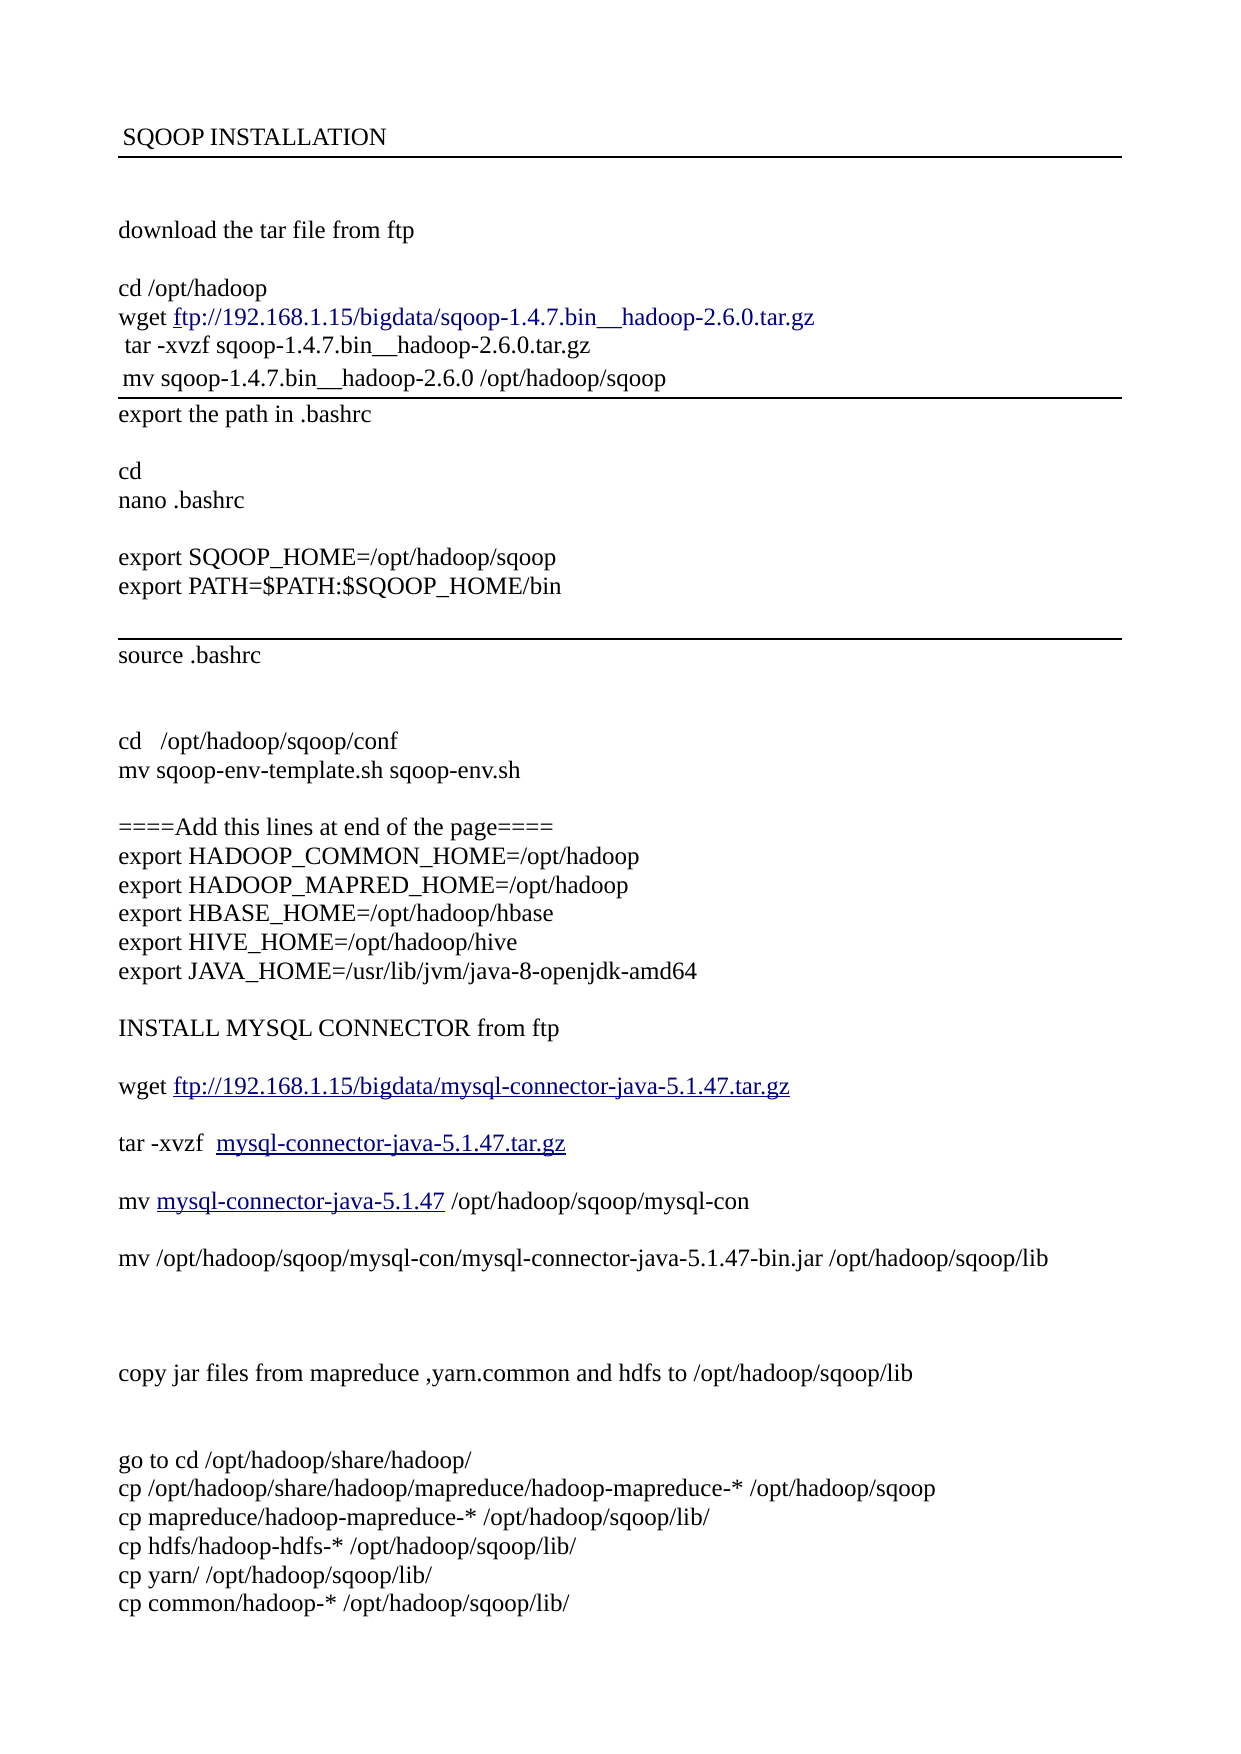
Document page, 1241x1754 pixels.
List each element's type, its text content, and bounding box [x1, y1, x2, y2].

text wget ftp://192.168.1.15/bigdata/mysql-connector-java-5.1.47.tar.gz [118, 1071, 1122, 1100]
text cd /opt/hadoop [118, 273, 1122, 302]
text mv sqoop-1.4.7.bin__hadoop-2.6.0 /opt/hadoop/sqoop [118, 359, 1122, 397]
text cp mapreduce/hadoop-mapreduce-* /opt/hadoop/sqoop/lib/ [118, 1502, 1122, 1531]
text cp /opt/hadoop/share/hadoop/mapreduce/hadoop-mapreduce-* /opt/hadoop/sqoop [118, 1473, 1122, 1502]
text source .bashrc [118, 640, 1122, 668]
text mv mysql-connector-java-5.1.47 /opt/hadoop/sqoop/mysql-con [118, 1186, 1122, 1215]
text download the tar file from ftp [118, 215, 1122, 244]
text wget ftp://192.168.1.15/bigdata/sqoop-1.4.7.bin__hadoop-2.6.0.tar.gz [118, 302, 1122, 330]
text SQOOP INSTALLATION [118, 118, 1122, 156]
text export the path in .bashrc [118, 399, 1122, 427]
text cp yarn/ /opt/hadoop/sqoop/lib/ [118, 1560, 1122, 1588]
text cd /opt/hadoop/sqoop/conf [118, 726, 1122, 755]
text cd [118, 456, 1122, 485]
text export HADOOP_MAPRED_HOME=/opt/hadoop [118, 870, 1122, 898]
text cp common/hadoop-* /opt/hadoop/sqoop/lib/ [118, 1588, 1122, 1617]
text nano .bashrc [118, 485, 1122, 514]
text export HADOOP_COMMON_HOME=/opt/hadoop [118, 841, 1122, 870]
text export PATH=$PATH:$SQOOP_HOME/bin [118, 571, 1122, 600]
text mv /opt/hadoop/sqoop/mysql-con/mysql-connector-java-5.1.47-bin.jar /opt/hadoop/sqoop/lib [118, 1243, 1122, 1272]
text INSTALL MYSQL CONNECTOR from ftp [118, 1013, 1122, 1042]
text ====Add this lines at end of the page==== [118, 812, 1122, 841]
text go to cd /opt/hadoop/share/hadoop/ [118, 1445, 1122, 1473]
text export HBASE_HOME=/opt/hadoop/hbase [118, 898, 1122, 927]
text tar -xvzf sqoop-1.4.7.bin__hadoop-2.6.0.tar.gz [118, 330, 1122, 359]
text cp hdfs/hadoop-hdfs-* /opt/hadoop/sqoop/lib/ [118, 1531, 1122, 1560]
text mv sqoop-env-template.sh sqoop-env.sh [118, 755, 1122, 783]
text copy jar files from mapreduce ,yarn.common and hdfs to /opt/hadoop/sqoop/lib [118, 1358, 1122, 1387]
text tar -xvzf mysql-connector-java-5.1.47.tar.gz [118, 1128, 1122, 1157]
text export HIVE_HOME=/opt/hadoop/hive [118, 927, 1122, 956]
text export SQOOP_HOME=/opt/hadoop/sqoop [118, 542, 1122, 571]
text export JAVA_HOME=/usr/lib/jvm/java-8-openjdk-amd64 [118, 956, 1122, 985]
